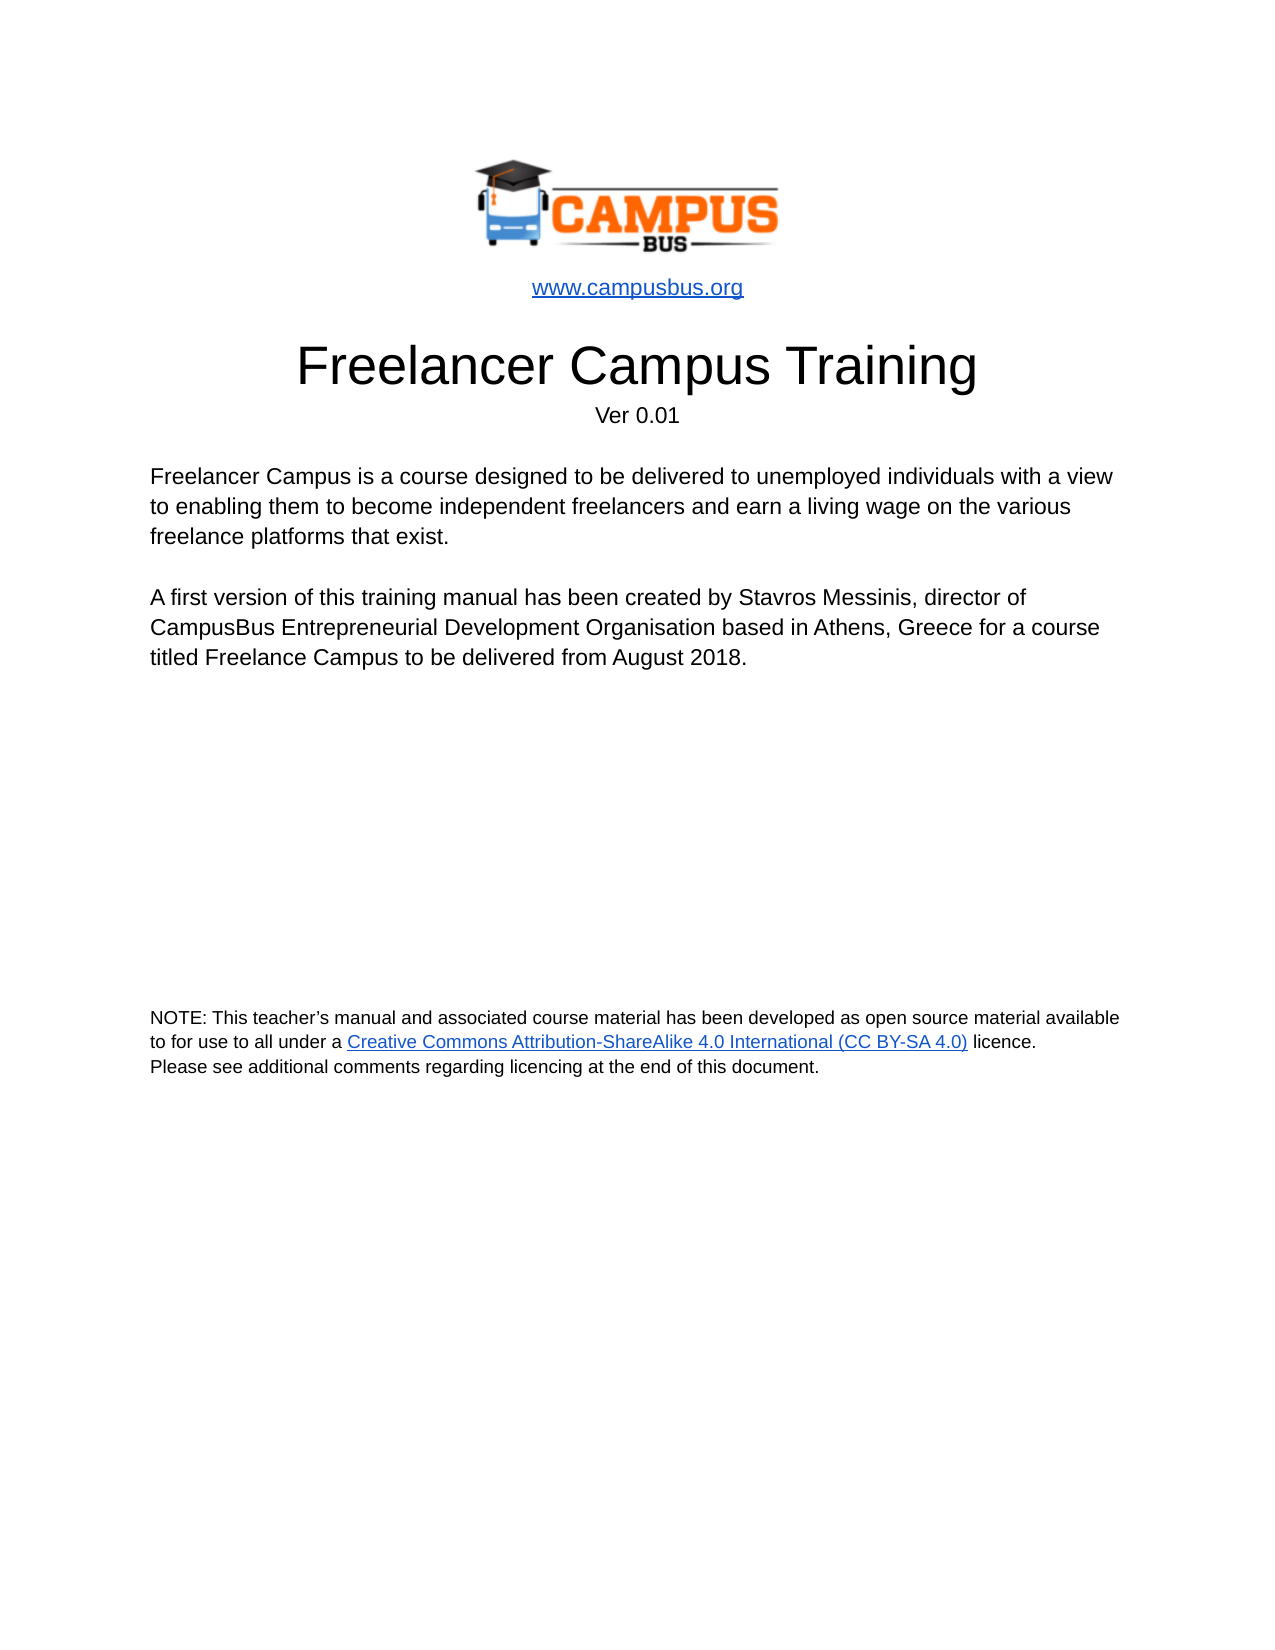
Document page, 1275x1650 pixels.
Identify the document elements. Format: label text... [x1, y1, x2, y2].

title Freelancer Campus Training [150, 334, 1125, 396]
text A first version of this training manual has been created by Stavros Messinis, director of CampusBus Entrepreneurial Development Organisation based in Athens, Greece for a course titled Freelance Campus to be delivered from August 2018. [150, 584, 1125, 670]
text NOTE: This teacher’s manual and associated course material has been developed as open source material available to for use to all under a Creative Commons Attribution-ShareAlike 4.0 International (CC BY-SA 4.0) licence. [150, 1007, 1125, 1053]
text Ver 0.01 [150, 402, 1125, 429]
picture [187, 150, 1088, 268]
text Freelancer Campus is a course designed to be delivered to unemployed individuals with a view to enabling them to become independent freelancers and earn a living wage on the various freelance platforms that exist. [150, 463, 1125, 549]
text www.campusbus.org [150, 273, 1125, 300]
text Please see additional comments regarding licencing at the end of this document. [150, 1056, 1125, 1078]
